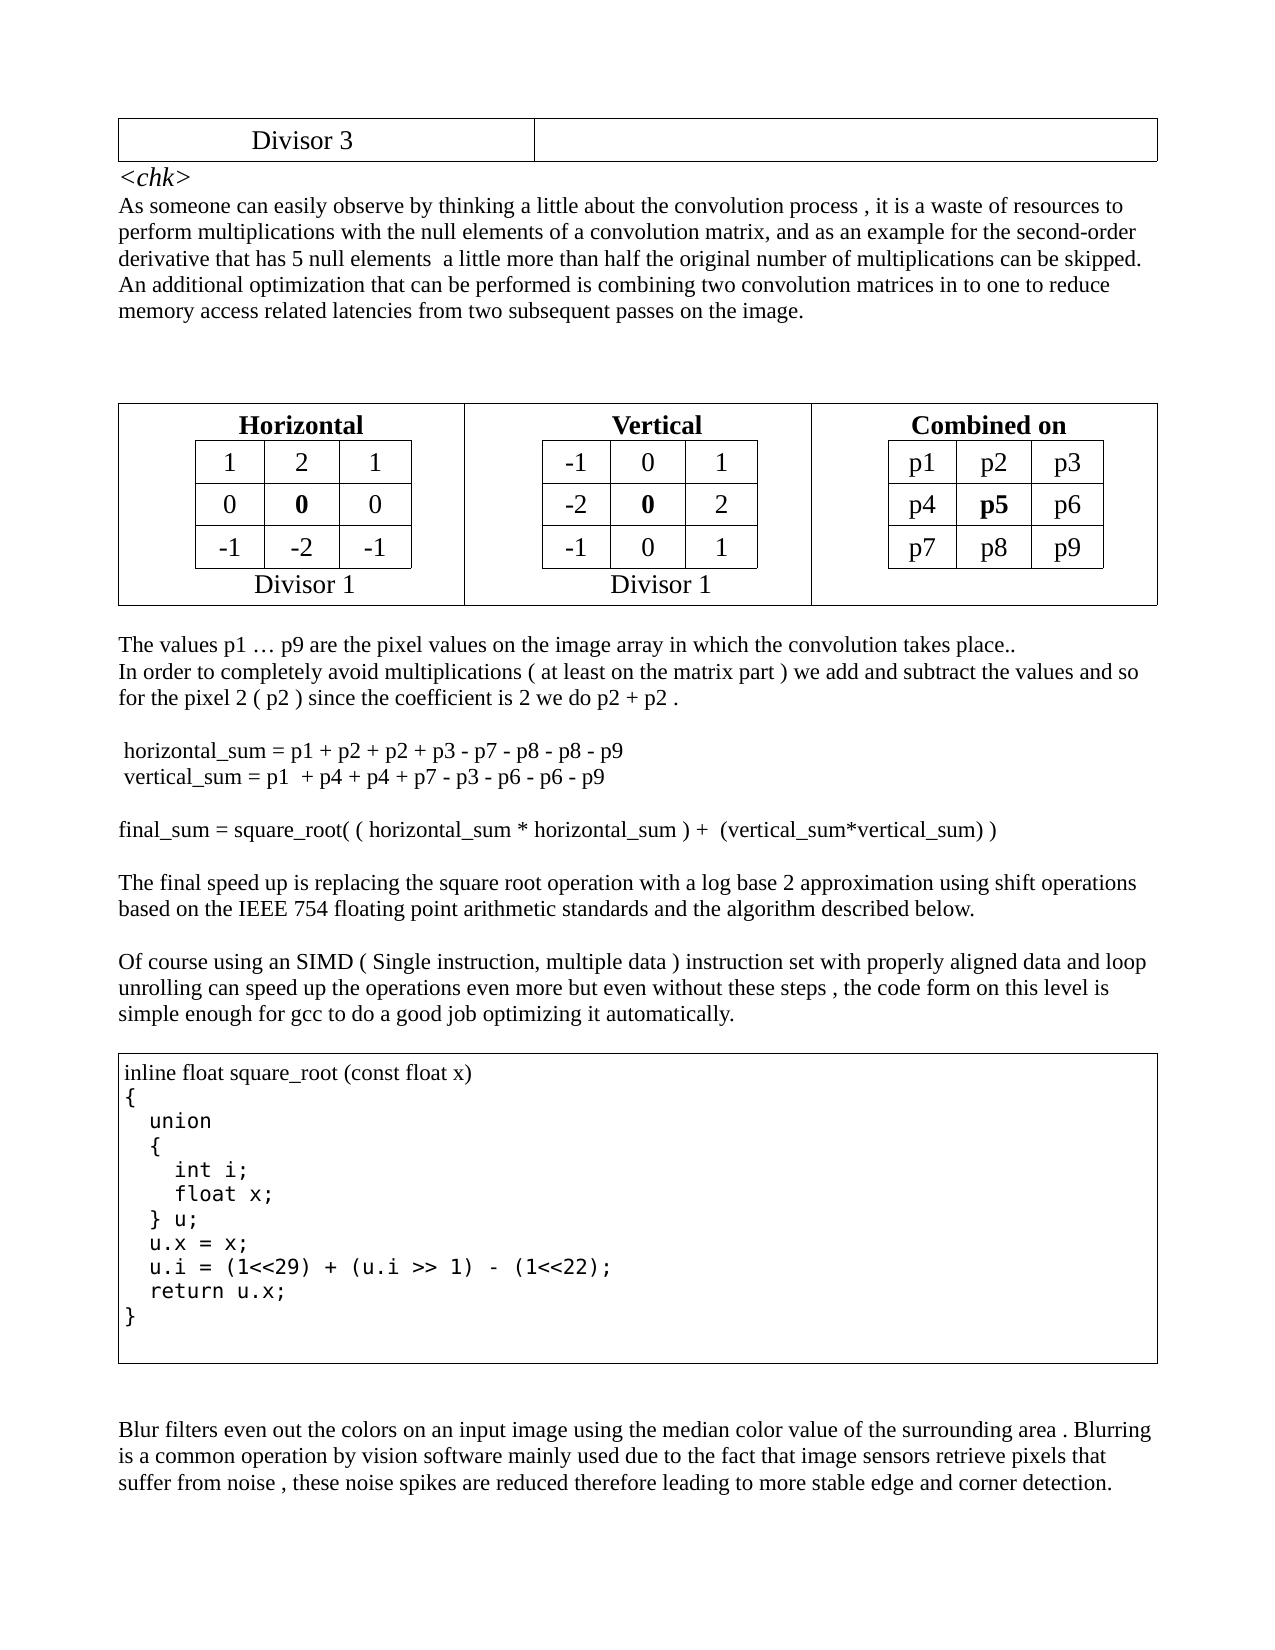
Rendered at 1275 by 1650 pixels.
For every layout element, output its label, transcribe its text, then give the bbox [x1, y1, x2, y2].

text The values p1 … p9 are the pixel values on the image array in which the convolution takes place.. [118, 631, 1157, 658]
table_cell 1 [686, 526, 757, 568]
table_cell -2 [265, 526, 339, 568]
text final_sum = square_root( ( horizontal_sum * horizontal_sum ) + (vertical_sum*vertical_sum) ) [118, 816, 1157, 842]
table_cell 0 [611, 484, 685, 525]
table_cell 2 [686, 484, 757, 525]
table_cell -1 [543, 526, 610, 568]
text horizontal_sum = p1 + p2 + p2 + p3 - p7 - p8 - p8 - p9 [118, 737, 1157, 763]
table_cell -2 [543, 484, 610, 525]
text The final speed up is replacing the square root operation with a log base 2 approximation using shift operations based on the IEEE 754 floating point arithmetic standards and the algorithm described below. [118, 869, 1157, 921]
table_header 1 [196, 441, 264, 483]
table_header 1 [340, 441, 411, 483]
table_header p1 [889, 441, 956, 483]
table_header p2 [957, 441, 1031, 483]
text Blur filters even out the colors on an input image using the median color value of the surrounding area . Blurring is a common operation by vision software mainly used due to the fact that image sensors retrieve pixels that suffer from noise , these noise spikes are reduced therefore leading to more stable edge and corner detection. [118, 1416, 1157, 1495]
table_cell 0 [340, 484, 411, 525]
table_cell -1 [340, 526, 411, 568]
text <chk> [118, 162, 1157, 192]
table_cell p5 [957, 484, 1031, 525]
table_cell p8 [957, 526, 1031, 568]
table_cell p7 [889, 526, 956, 568]
table_cell p4 [889, 484, 956, 525]
table_cell p6 [1032, 484, 1103, 525]
table_header 1 [686, 441, 757, 483]
text vertical_sum = p1 + p4 + p4 + p7 - p3 - p6 - p6 - p9 [118, 763, 1157, 789]
table_header Combined on [812, 404, 1157, 605]
table_cell 0 [611, 526, 685, 568]
table_header -1 [543, 441, 610, 483]
table_cell -1 [196, 526, 264, 568]
table_header Horizontal Divisor 1 [119, 404, 464, 605]
table_header p3 [1032, 441, 1103, 483]
text In order to completely avoid multiplications ( at least on the matrix part ) we add and subtract the values and so for the pixel 2 ( p2 ) since the coefficient is 2 we do p2 + p2 . [118, 658, 1157, 711]
table_cell 0 [265, 484, 339, 525]
table_header inline float square_root (const float x) { union { int i; float x; } u; u.x = x; u.i = (1<<29) + (u.i >> 1) - (1<<22); return u.x; } [119, 1054, 1157, 1363]
table_header Vertical Divisor 1 [465, 404, 811, 605]
text As someone can easily observe by thinking a little about the convolution process , it is a waste of resources to perform multiplications with the null elements of a convolution matrix, and as an example for the second-order derivative that has 5 null elements a little more than half the original number of multiplications can be skipped. An additional optimization that can be performed is combining two convolution matrices in to one to reduce memory access related latencies from two subsequent passes on the image. [118, 192, 1157, 324]
table_cell 0 [196, 484, 264, 525]
table_cell Divisor 3 [119, 119, 534, 161]
table_header 2 [265, 441, 339, 483]
table_header 0 [611, 441, 685, 483]
text Of course using an SIMD ( Single instruction, multiple data ) instruction set with properly aligned data and loop unrolling can speed up the operations even more but even without these steps , the code form on this level is simple enough for gcc to do a good job optimizing it automatically. [118, 948, 1157, 1027]
table_cell p9 [1032, 526, 1103, 568]
table_cell [535, 119, 1157, 161]
